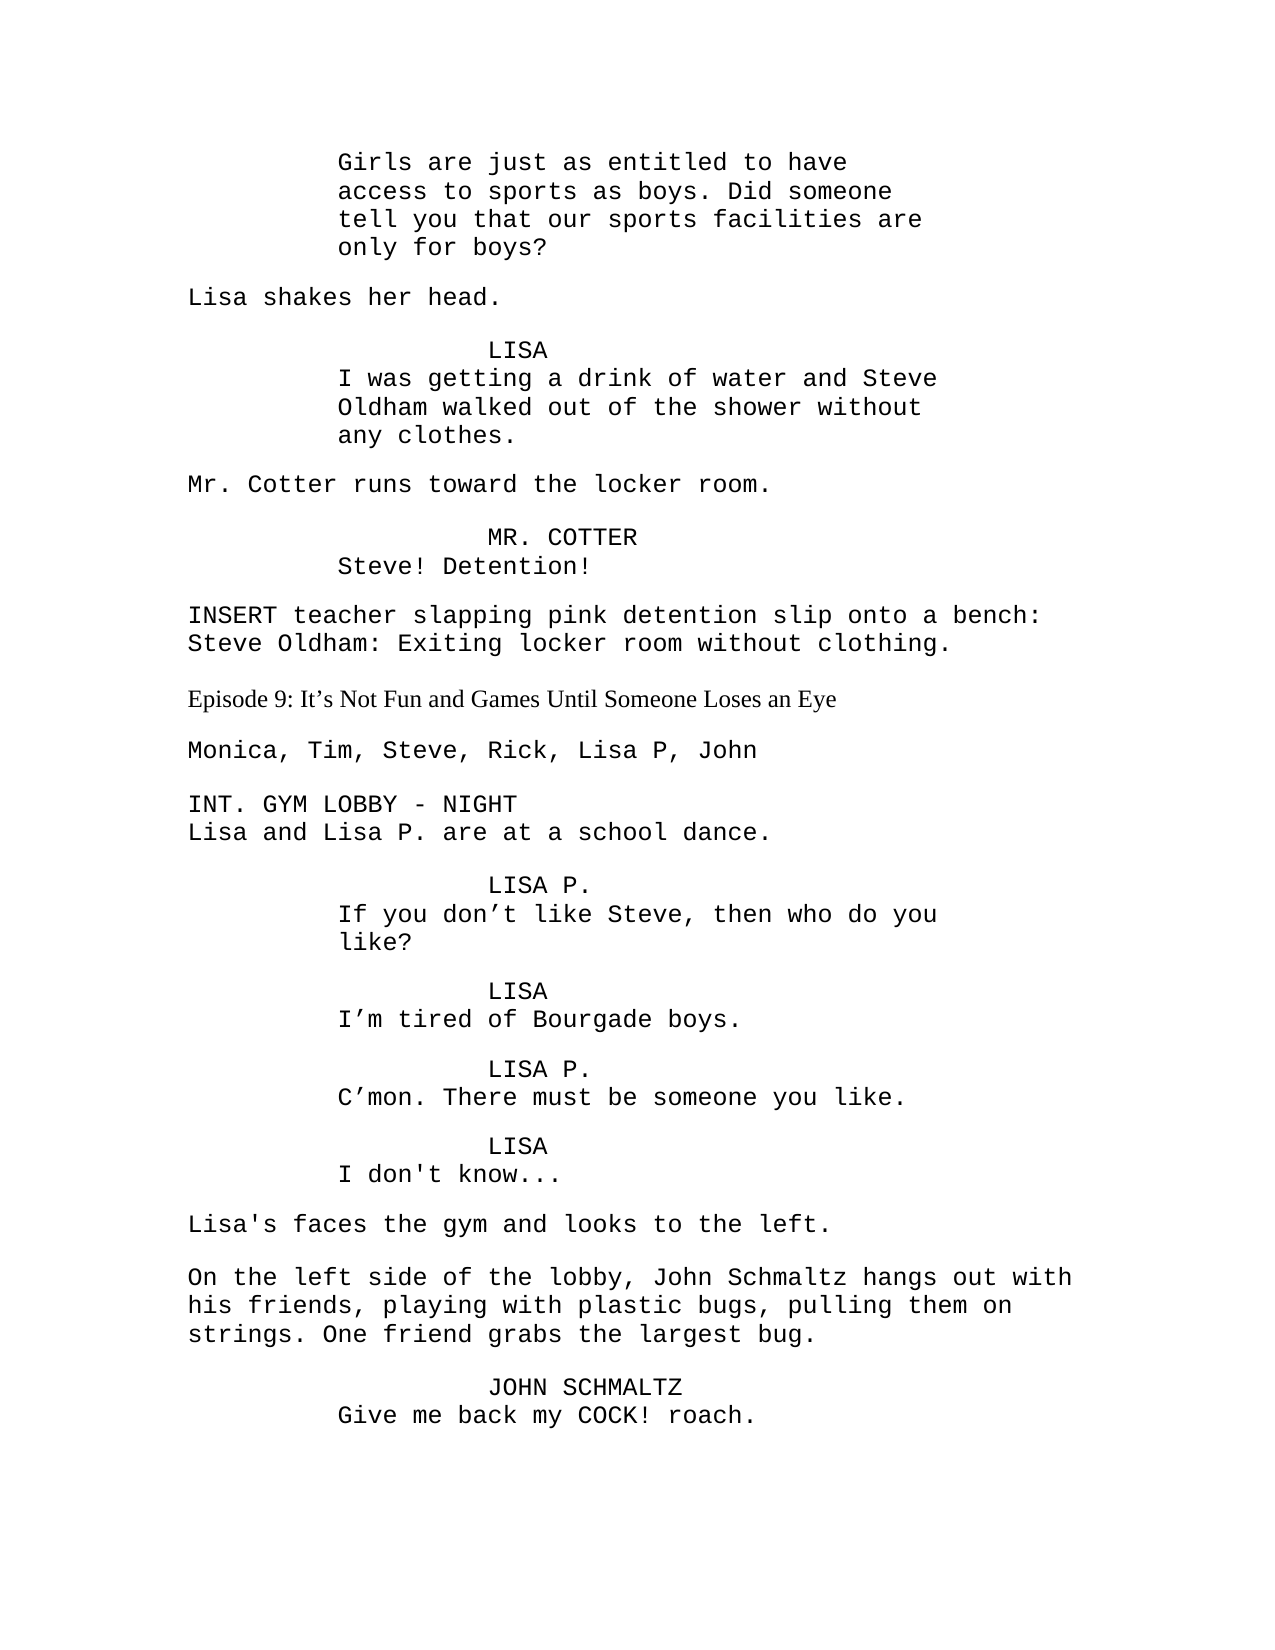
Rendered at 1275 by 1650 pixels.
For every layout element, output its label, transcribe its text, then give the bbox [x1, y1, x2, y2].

text I’m tired of Bourgade boys. [337, 1007, 937, 1035]
text LISA [187, 1134, 1087, 1162]
text Give me back my COCK! roach. [337, 1403, 937, 1431]
subtitle Monica, Tim, Steve, Rick, Lisa P, John [187, 738, 1087, 766]
text LISA [187, 337, 1087, 366]
text INSERT teacher slapping pink detention slip onto a bench: Steve Oldham: Exiting locker room without clothing. [187, 602, 1087, 659]
subtitle Episode 9: It’s Not Fun and Games Until Someone Loses an Eye [187, 684, 1087, 713]
text MR. COTTER [187, 525, 1087, 553]
text LISA P. [187, 1056, 1087, 1084]
text Steve! Detention! [337, 553, 937, 582]
text Lisa shakes her head. [187, 284, 1087, 312]
subtitle INT. GYM LOBBY - NIGHT [187, 791, 1087, 819]
text C’mon. There must be someone you like. [337, 1084, 937, 1113]
text LISA P. [187, 873, 1087, 901]
text JOHN SCHMALTZ [187, 1374, 1087, 1403]
text If you don’t like Steve, then who do you like? [337, 901, 937, 958]
text Mr. Cotter runs toward the locker room. [187, 472, 1087, 500]
text Lisa and Lisa P. are at a school dance. [187, 819, 1087, 848]
text I don't know... [337, 1162, 937, 1190]
text LISA [187, 979, 1087, 1007]
text On the left side of the lobby, John Schmaltz hangs out with his friends, playing with plastic bugs, pulling them on strings. One friend grabs the largest bug. [187, 1264, 1087, 1349]
text I was getting a drink of water and Steve Oldham walked out of the shower without any clothes. [337, 366, 937, 451]
text Lisa's faces the gym and looks to the left. [187, 1211, 1087, 1239]
text Girls are just as entitled to have access to sports as boys. Did someone tell you that our sports facilities are only for boys? [337, 150, 937, 263]
